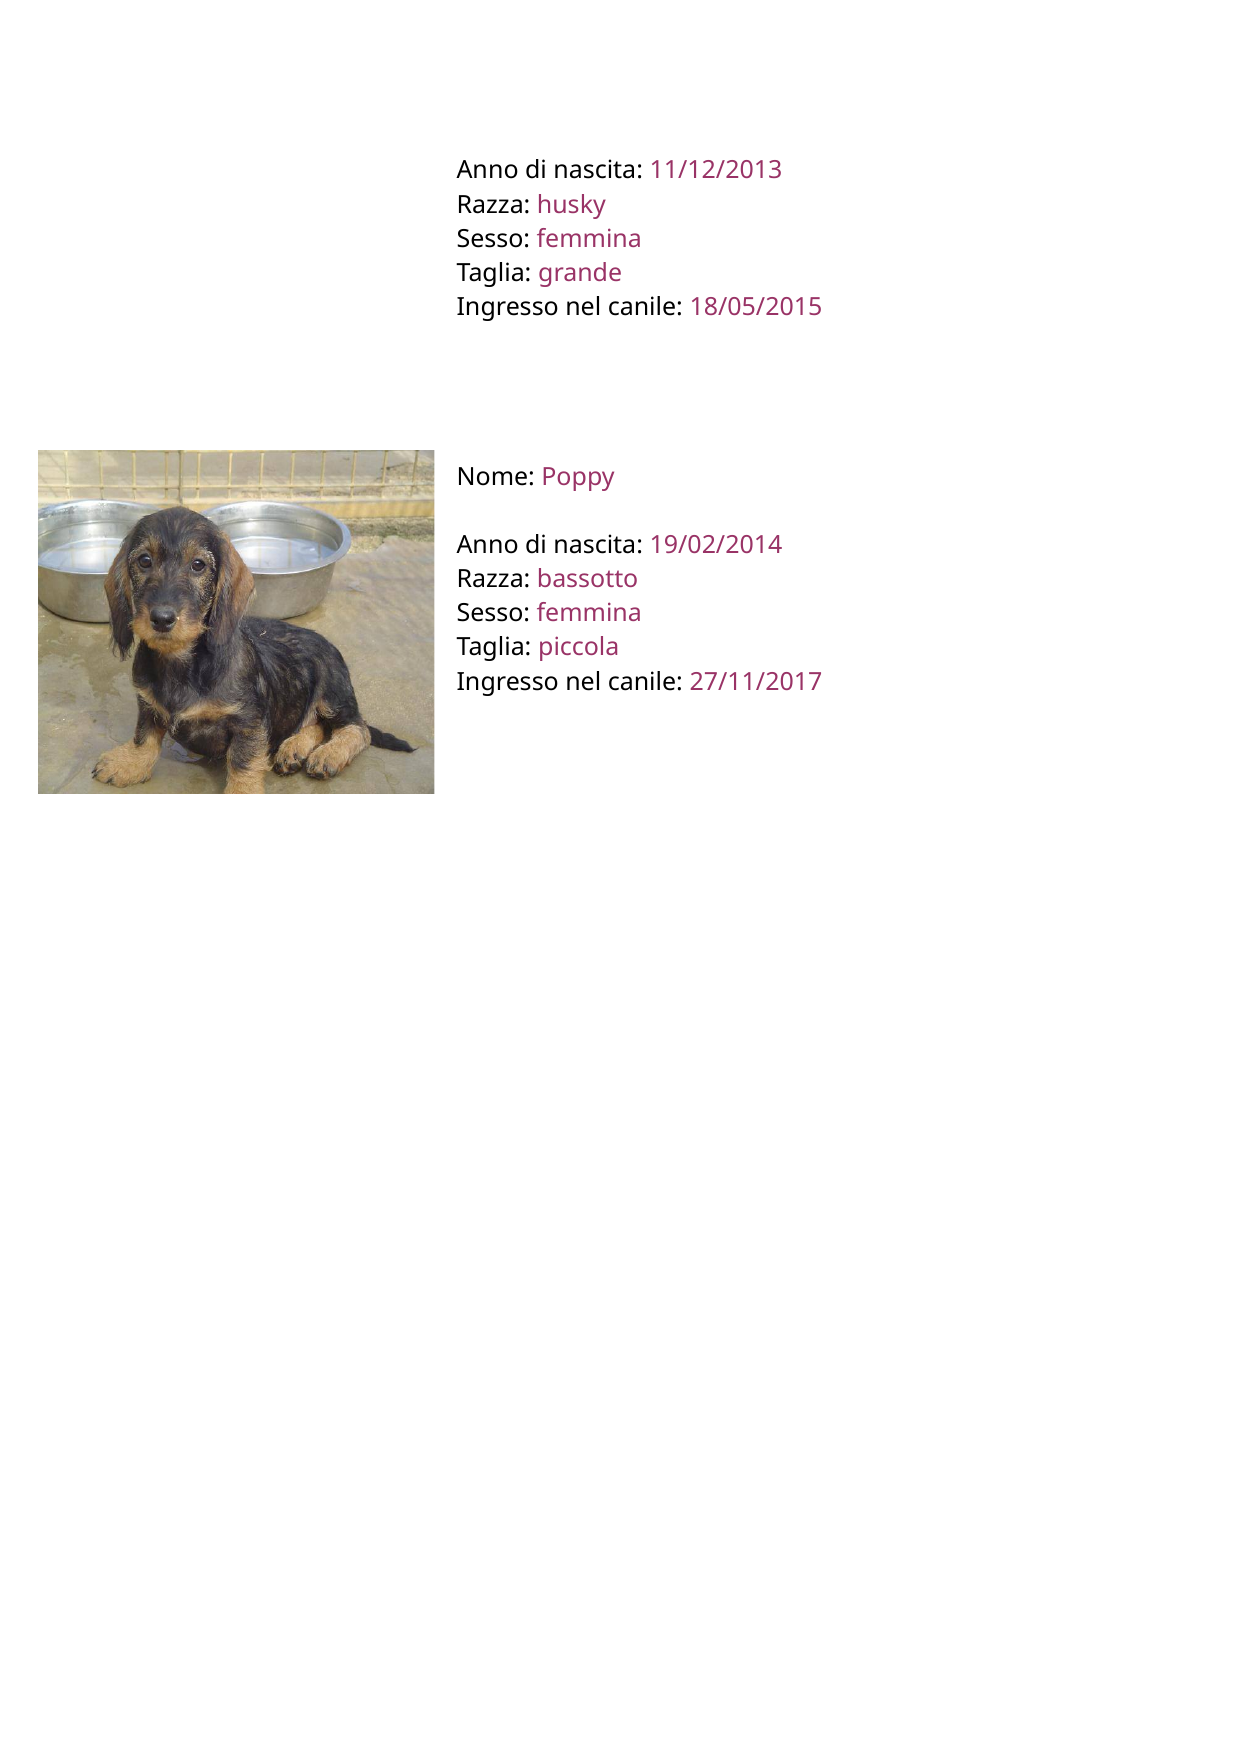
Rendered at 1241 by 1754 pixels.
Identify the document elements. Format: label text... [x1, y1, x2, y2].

picture [38, 450, 435, 794]
list Ingresso nel canile: 18/05/2015 [456, 288, 1122, 322]
list Sesso: femmina [456, 595, 1122, 629]
list Taglia: grande [456, 254, 1122, 288]
list Ingresso nel canile: 27/11/2017 [456, 663, 1122, 697]
list Anno di nascita: 19/02/2014 [456, 527, 1122, 561]
list Taglia: piccola [456, 629, 1122, 663]
list Sesso: femmina [456, 220, 1122, 254]
list Razza: husky [456, 186, 1122, 220]
list Razza: bassotto [456, 561, 1122, 595]
list Anno di nascita: 11/12/2013 [456, 152, 1122, 186]
list Nome: Poppy [456, 459, 1122, 493]
